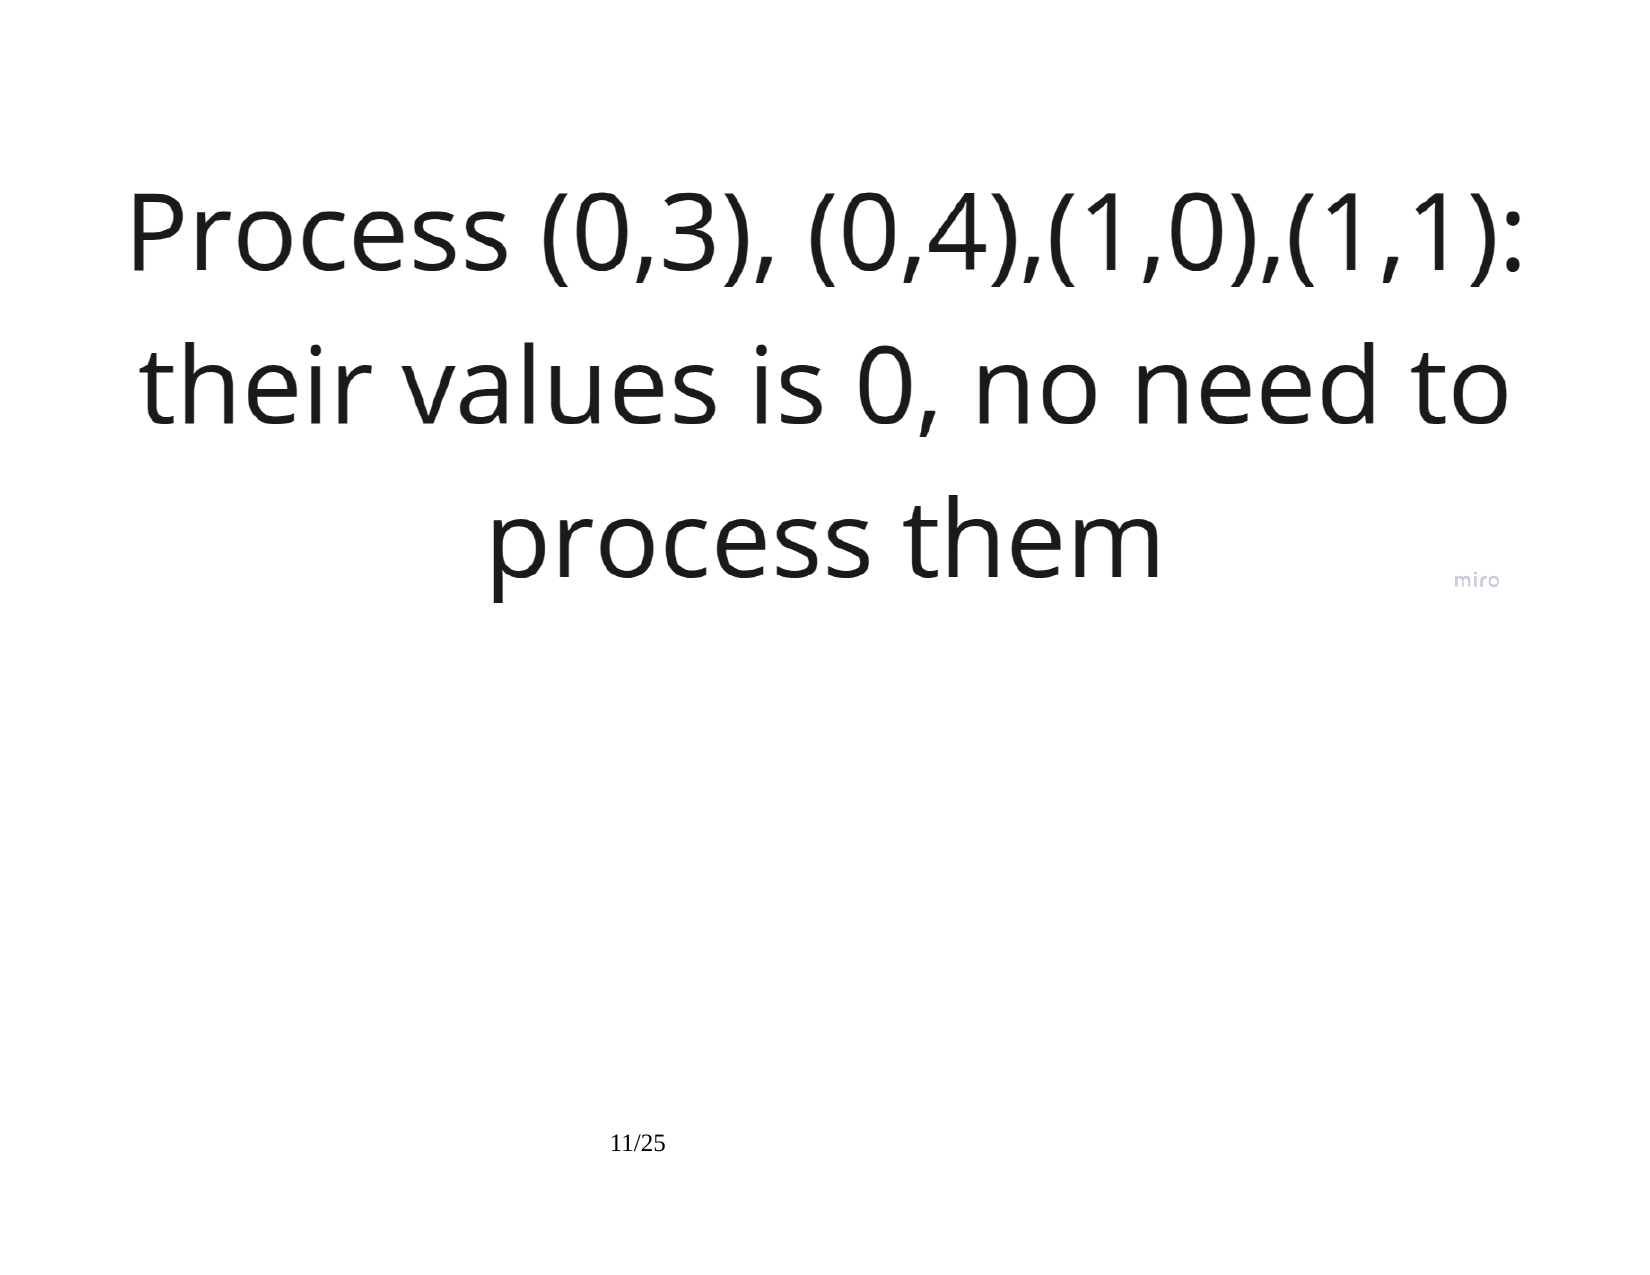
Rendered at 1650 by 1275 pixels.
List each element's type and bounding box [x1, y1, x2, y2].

picture [118, 158, 1532, 619]
